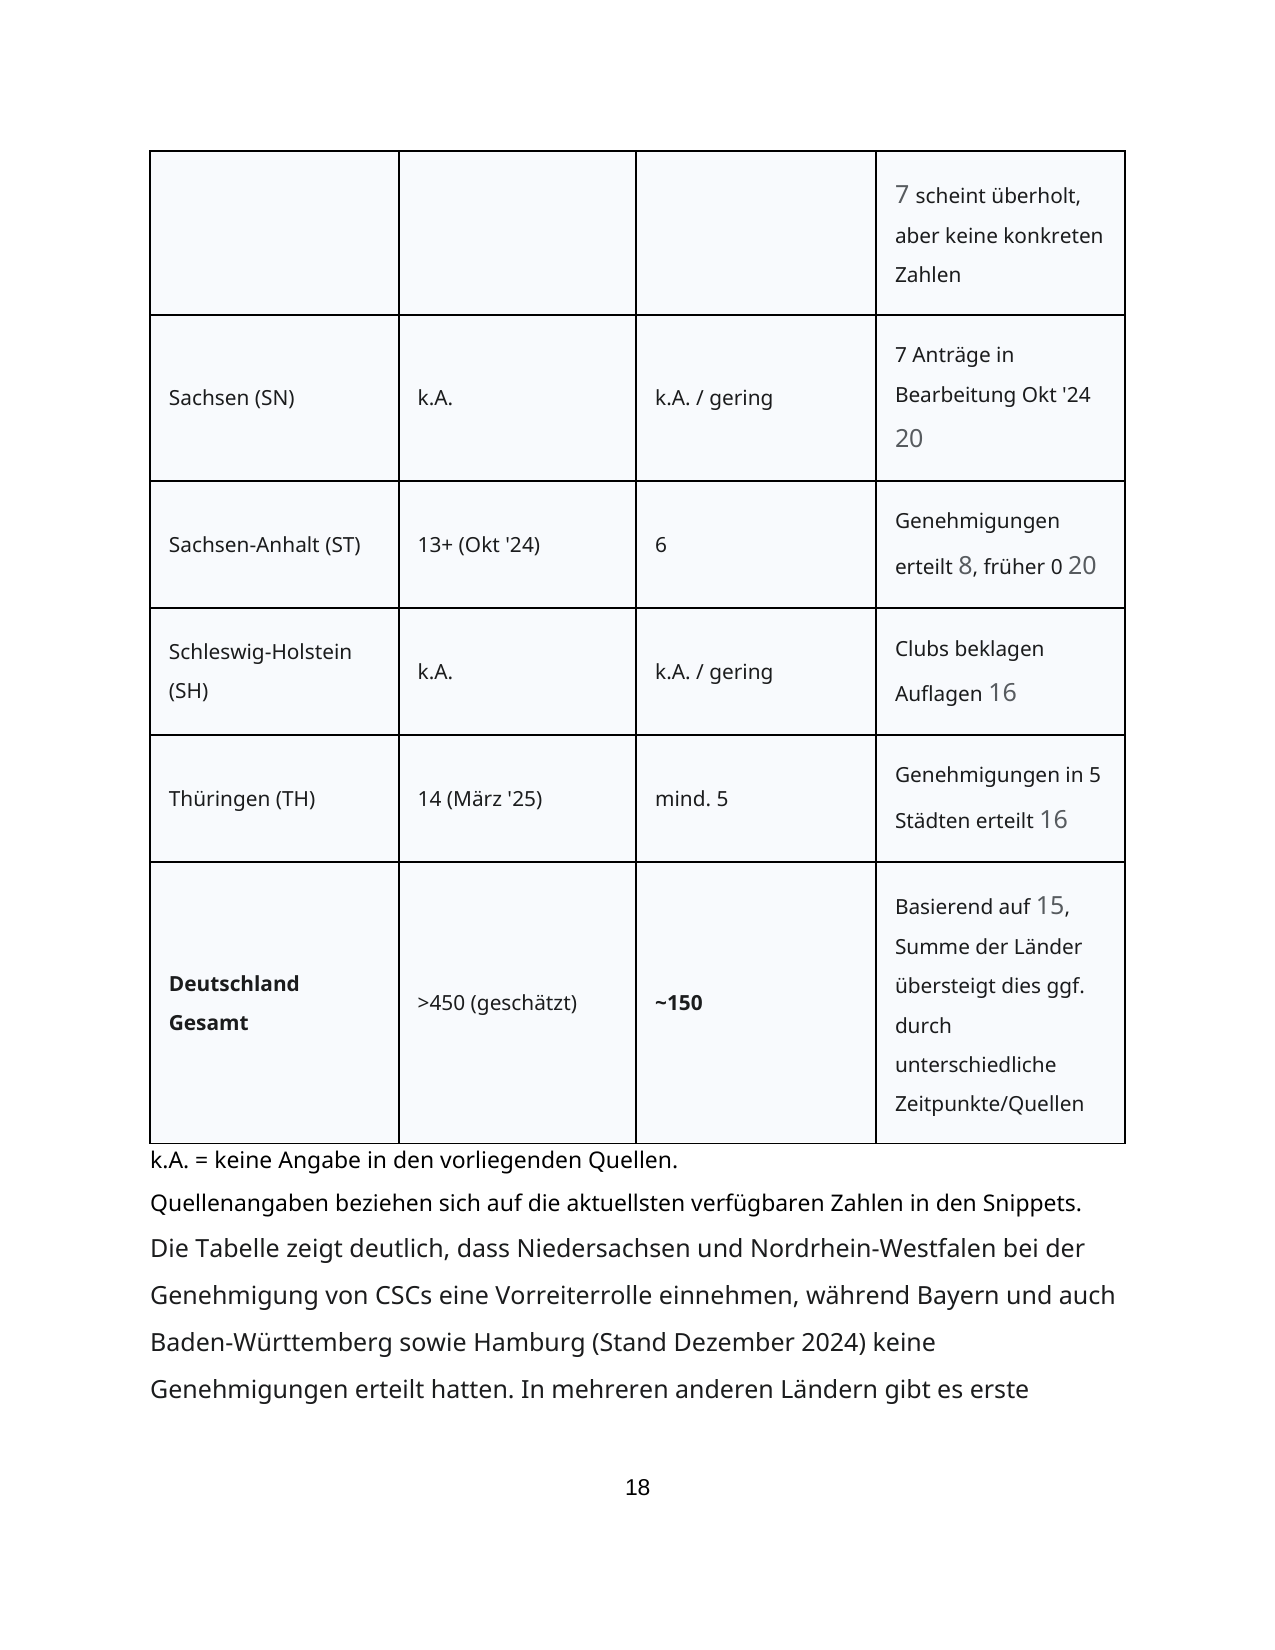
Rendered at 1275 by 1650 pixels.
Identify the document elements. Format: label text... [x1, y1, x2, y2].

table_cell 7 scheint überholt, aber keine konkreten Zahlen [877, 152, 1124, 314]
table_cell [151, 152, 398, 314]
table_cell 14 (März '25) [400, 736, 635, 861]
table_cell [637, 152, 875, 314]
table_cell >450 (geschätzt) [400, 863, 635, 1142]
table_cell Sachsen (SN) [151, 316, 398, 480]
table_cell [400, 152, 635, 314]
table_cell 7 Anträge in Bearbeitung Okt '24 20 [877, 316, 1124, 480]
table_cell Basierend auf 15, Summe der Länder übersteigt dies ggf. durch unterschiedliche Zeitpunkte/Quellen [877, 863, 1124, 1142]
table_cell ~150 [637, 863, 875, 1142]
table_cell Sachsen-Anhalt (ST) [151, 482, 398, 607]
table_cell Clubs beklagen Auflagen 16 [877, 609, 1124, 734]
table_cell 6 [637, 482, 875, 607]
table_cell Genehmigungen in 5 Städten erteilt 16 [877, 736, 1124, 861]
text Die Tabelle zeigt deutlich, dass Niedersachsen und Nordrhein-Westfalen bei der Genehmigung von CSCs eine Vorreiterrolle einnehmen, während Bayern und auch Baden-Württemberg sowie Hamburg (Stand Dezember 2024) keine Genehmigungen erteilt hatten. In mehreren anderen Ländern gibt es erste [150, 1230, 1125, 1405]
table_cell k.A. / gering [637, 609, 875, 734]
table_cell k.A. / gering [637, 316, 875, 480]
table_cell mind. 5 [637, 736, 875, 861]
table_cell Schleswig-Holstein (SH) [151, 609, 398, 734]
table_cell k.A. [400, 609, 635, 734]
table_cell Thüringen (TH) [151, 736, 398, 861]
table_cell 13+ (Okt '24) [400, 482, 635, 607]
table_cell Genehmigungen erteilt 8, früher 0 20 [877, 482, 1124, 607]
table_cell Deutschland Gesamt [151, 863, 398, 1142]
text k.A. = keine Angabe in den vorliegenden Quellen. [150, 1144, 1125, 1175]
text Quellenangaben beziehen sich auf die aktuellsten verfügbaren Zahlen in den Snippets. [150, 1187, 1125, 1218]
table_cell k.A. [400, 316, 635, 480]
